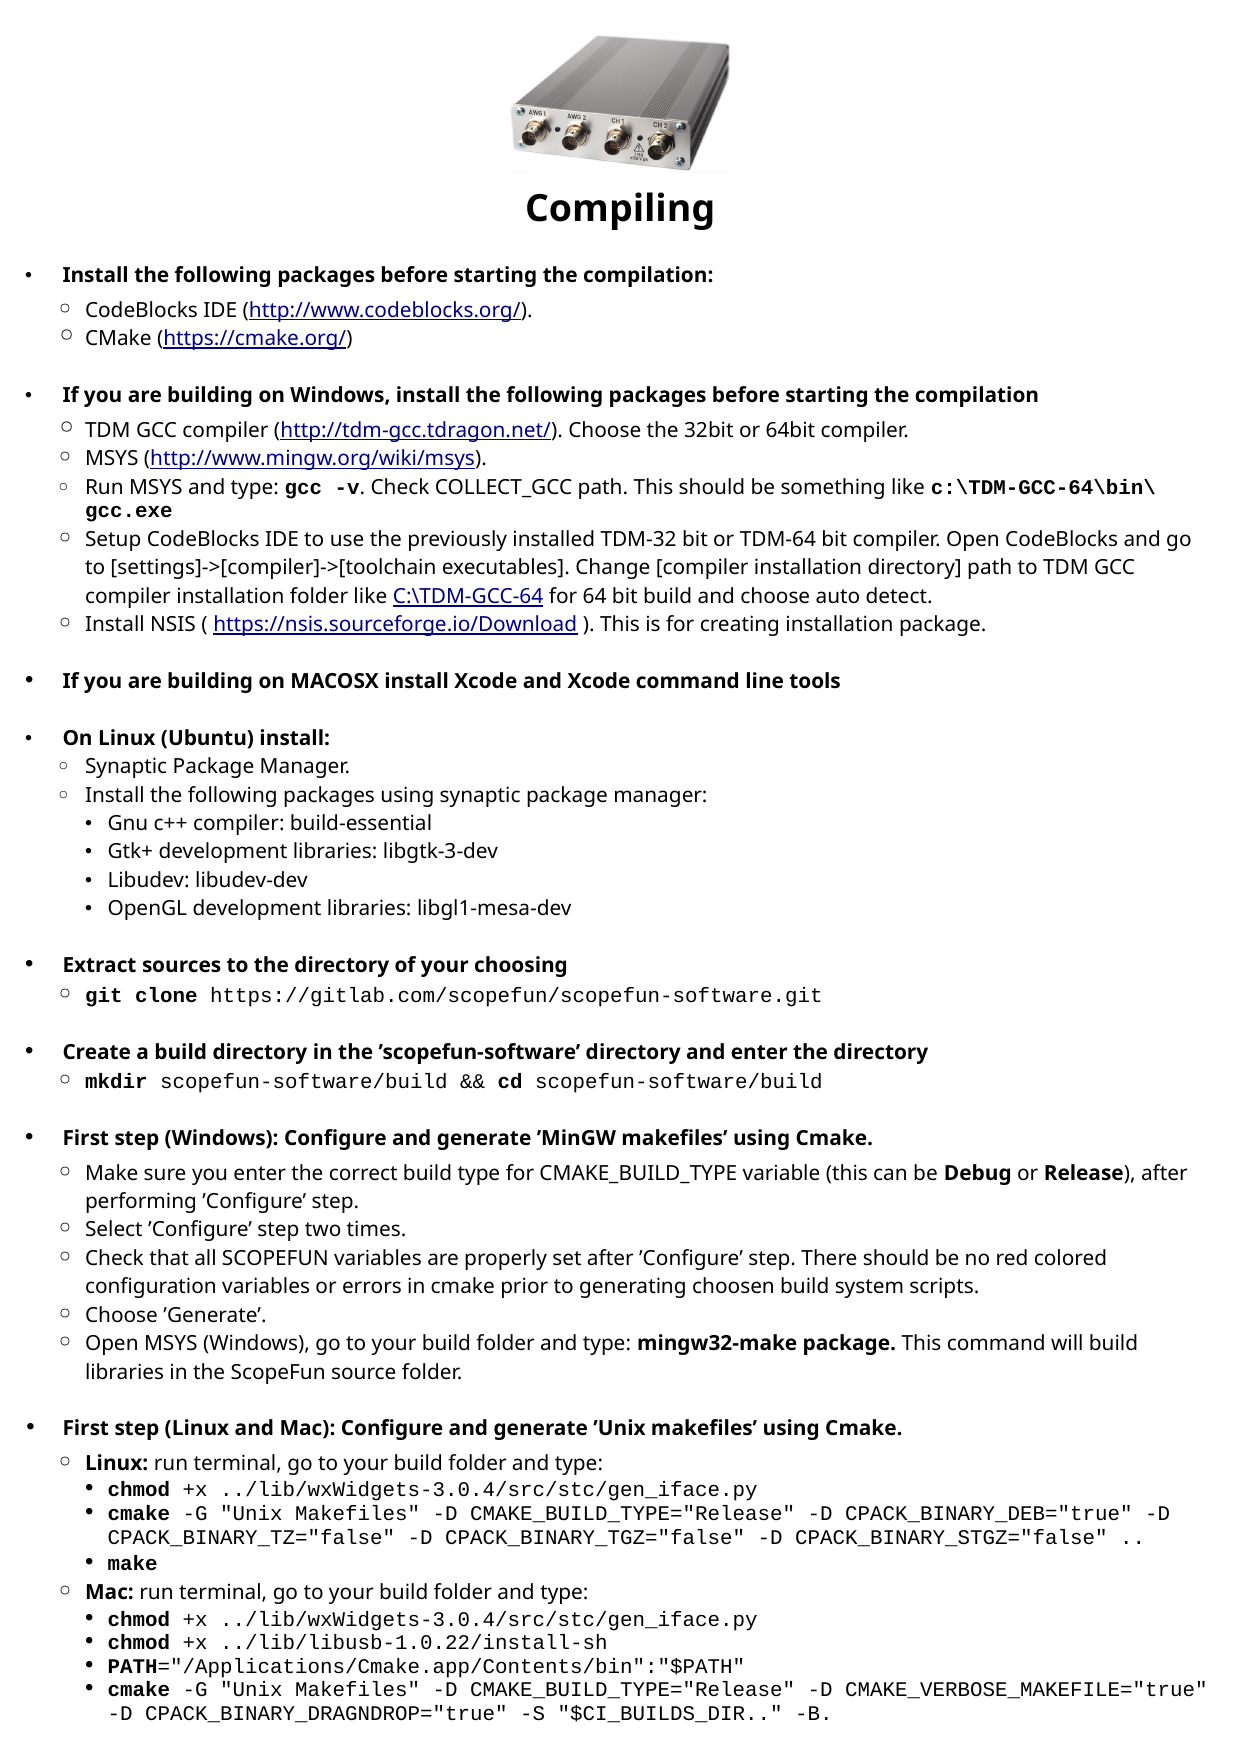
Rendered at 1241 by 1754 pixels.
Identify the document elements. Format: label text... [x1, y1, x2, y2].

list If you are building on MACOSX install Xcode and Xcode command line tools [25, 666, 1215, 694]
list Check that all SCOPEFUN variables are properly set after ’Configure’ step. There should be no red colored configuration variables or errors in cmake prior to generating choosen build system scripts. [55, 1243, 1215, 1300]
list PATH="/Applications/Cmake.app/Contents/bin":"$PATH" [85, 1656, 1215, 1679]
list CodeBlocks IDE (http://www.codeblocks.org/). [55, 295, 1215, 323]
list Install the following packages before starting the compilation: [25, 260, 1215, 289]
list Synaptic Package Manager. [55, 751, 1215, 780]
list On Linux (Ubuntu) install: [25, 723, 1215, 751]
list git clone https://gitlab.com/scopefun/scopefun-software.git [55, 985, 1215, 1008]
list Mac: run terminal, go to your build folder and type: [55, 1577, 1215, 1606]
list chmod +x ../lib/libusb-1.0.22/install-sh [85, 1632, 1215, 1656]
list chmod +x ../lib/wxWidgets-3.0.4/src/stc/gen_iface.py [85, 1479, 1215, 1503]
list chmod +x ../lib/wxWidgets-3.0.4/src/stc/gen_iface.py [85, 1608, 1215, 1632]
list cmake -G "Unix Makefiles" -D CMAKE_BUILD_TYPE="Release" -D CMAKE_VERBOSE_MAKEFILE="true" -D CPACK_BINARY_DRAGNDROP="true" -S "$CI_BUILDS_DIR.." -B. [85, 1679, 1215, 1727]
list make [85, 1553, 1215, 1577]
list Make sure you enter the correct build type for CMAKE_BUILD_TYPE variable (this can be Debug or Release), after performing ’Configure’ step. [55, 1158, 1215, 1214]
list Install the following packages using synaptic package manager: [55, 780, 1215, 808]
list Choose ’Generate’. [55, 1300, 1215, 1328]
list Libudev: libudev-dev [85, 865, 1215, 893]
list If you are building on Windows, install the following packages before starting the compilation [25, 380, 1215, 409]
list Setup CodeBlocks IDE to use the previously installed TDM-32 bit or TDM-64 bit compiler. Open CodeBlocks and go to [settings]->[compiler]->[toolchain executables]. Change [compiler installation directory] path to TDM GCC compiler installation folder like C:\TDM-GCC-64 for 64 bit build and choose auto detect. [55, 524, 1215, 609]
text Compiling [25, 181, 1215, 232]
list CMake (https://cmake.org/) [55, 323, 1215, 352]
list MSYS (http://www.mingw.org/wiki/msys). [55, 443, 1215, 472]
list mkdir scopefun-software/build && cd scopefun-software/build [55, 1071, 1215, 1095]
list Open MSYS (Windows), go to your build folder and type: mingw32-make package. This command will build libraries in the ScopeFun source folder. [55, 1328, 1215, 1385]
list Run MSYS and type: gcc -v. Check COLLECT_GCC path. This should be something like c:\TDM-GCC-64\bin\gcc.exe [55, 472, 1215, 524]
list OpenGL development libraries: libgl1-mesa-dev [85, 893, 1215, 922]
list TDM GCC compiler (http://tdm-gcc.tdragon.net/). Choose the 32bit or 64bit compiler. [55, 415, 1215, 443]
list Select ’Configure’ step two times. [55, 1214, 1215, 1243]
list cmake -G "Unix Makefiles" -D CMAKE_BUILD_TYPE="Release" -D CPACK_BINARY_DEB="true" -D CPACK_BINARY_TZ="false" -D CPACK_BINARY_TGZ="false" -D CPACK_BINARY_STGZ="false" .. [85, 1503, 1215, 1550]
list Linux: run terminal, go to your build folder and type: [55, 1448, 1215, 1476]
list Extract sources to the directory of your choosing [25, 950, 1215, 979]
picture [220, 24, 1021, 181]
list Gnu c++ compiler: build-essential [85, 808, 1215, 837]
list Gtk+ development libraries: libgtk-3-dev [85, 837, 1215, 865]
list First step (Linux and Mac): Configure and generate ’Unix makefiles’ using Cmake. [26, 1413, 1182, 1442]
list Install NSIS ( https://nsis.sourceforge.io/Download ). This is for creating installation package. [55, 609, 1215, 638]
list First step (Windows): Configure and generate ’MinGW makefiles’ using Cmake. [25, 1123, 1215, 1152]
list Create a build directory in the ’scopefun-software’ directory and enter the directory [25, 1037, 1215, 1065]
